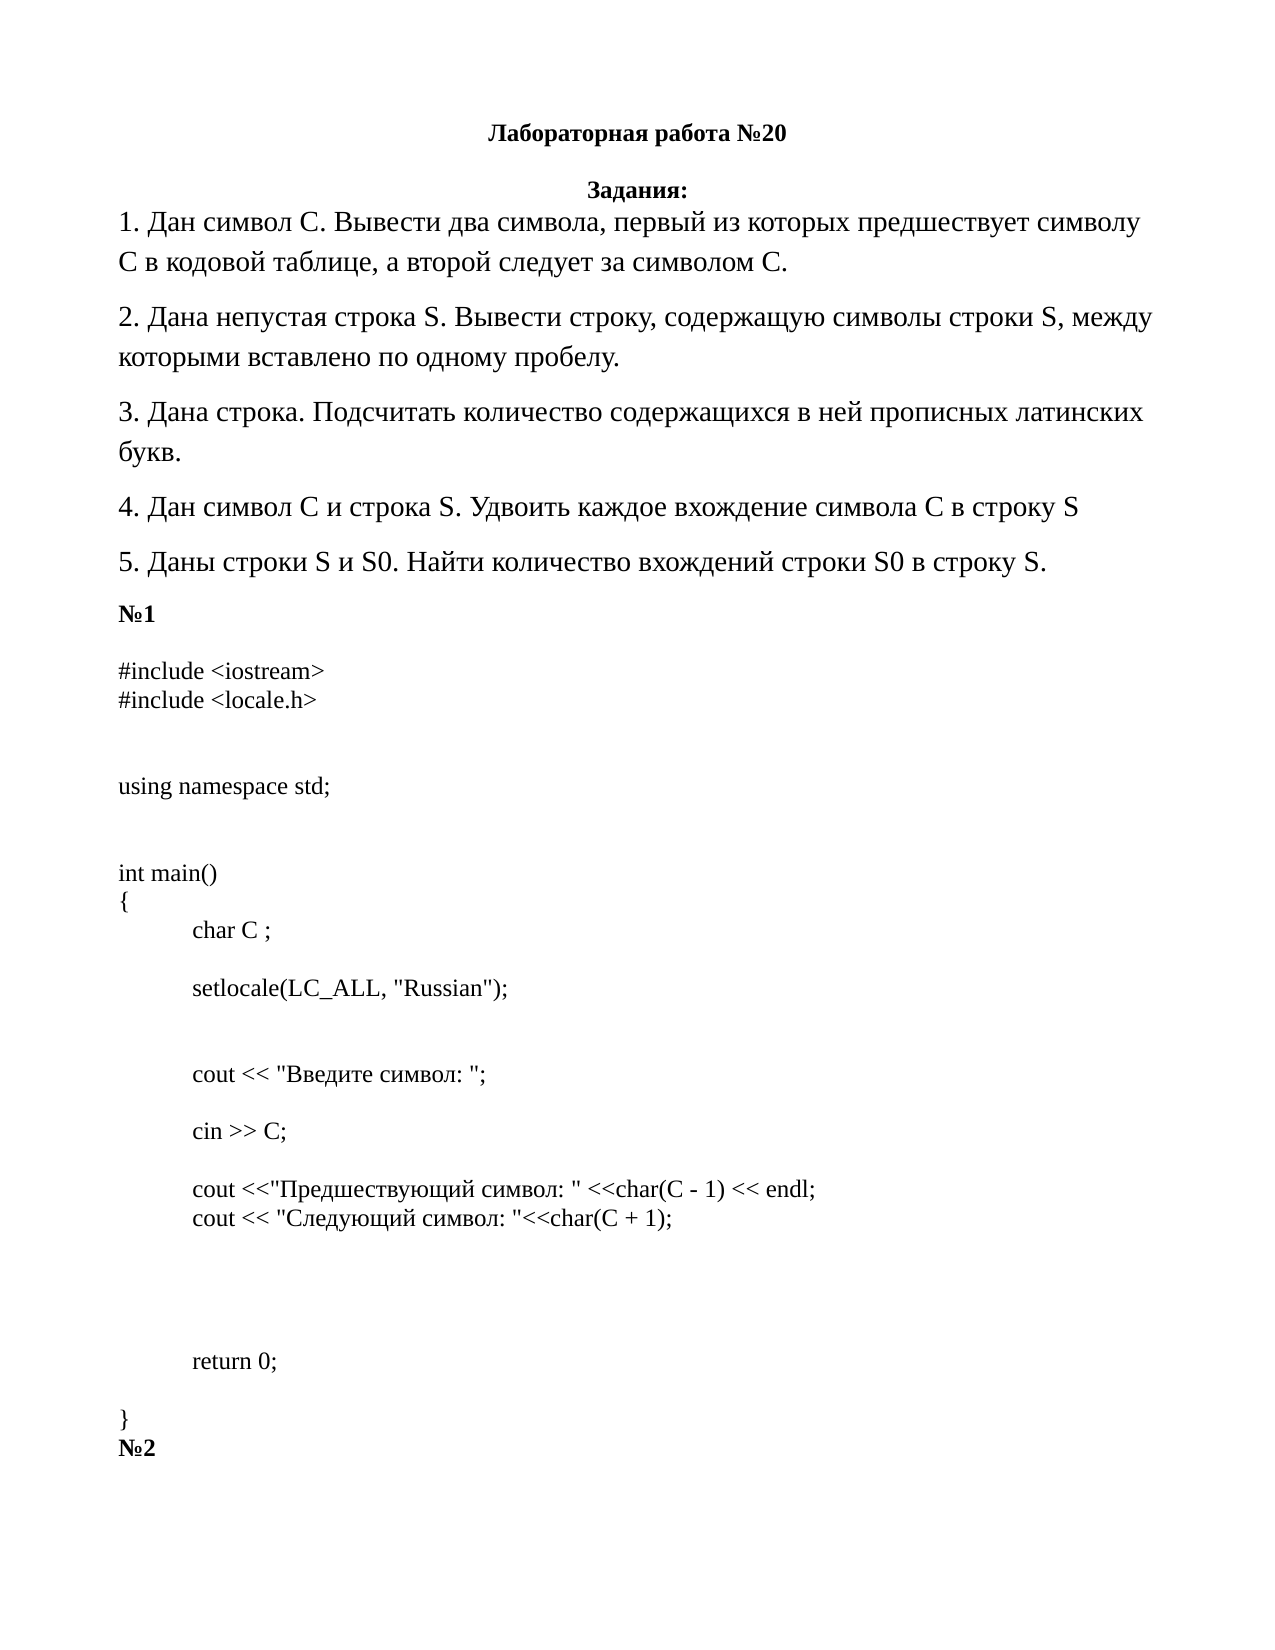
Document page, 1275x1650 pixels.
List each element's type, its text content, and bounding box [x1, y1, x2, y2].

text №1 [118, 599, 1157, 628]
text №2 [118, 1433, 1157, 1461]
text 3. Дана строка. Подсчитать количество содержащихся в ней прописных латинских букв. [118, 394, 1157, 468]
text cout << "Следующий символ: "<<char(C + 1); [118, 1203, 1157, 1231]
text 1. Дан символ C. Вывести два символа, первый из которых предшествует символу C в кодовой таблице, а второй следует за символом C. [118, 204, 1157, 278]
text cout << "Введите символ: "; [118, 1059, 1157, 1116]
text Лабораторная работа №20 [118, 118, 1157, 147]
text return 0; [118, 1346, 1157, 1375]
text 2. Дана непустая строка S. Вывести строку, содержащую символы строки S, между которыми вставлено по одному пробелу. [118, 299, 1157, 373]
text using namespace std; [118, 771, 1157, 800]
text char C ; setlocale(LC_ALL, "Russian"); [118, 915, 1157, 1001]
text #include <iostream> #include <locale.h> [118, 656, 1157, 771]
text } [118, 1375, 1157, 1433]
text 5. Даны строки S и S0. Найти количество вхождений строки S0 в строку S. [118, 544, 1157, 578]
text 4. Дан символ C и строка S. Удвоить каждое вхождение символа C в строку S [118, 489, 1157, 523]
text Задания: [118, 176, 1157, 204]
text cin >> C; cout <<"Предшествующий символ: " <<char(C - 1) << endl; [118, 1116, 1157, 1203]
text int main() { [118, 800, 1157, 915]
